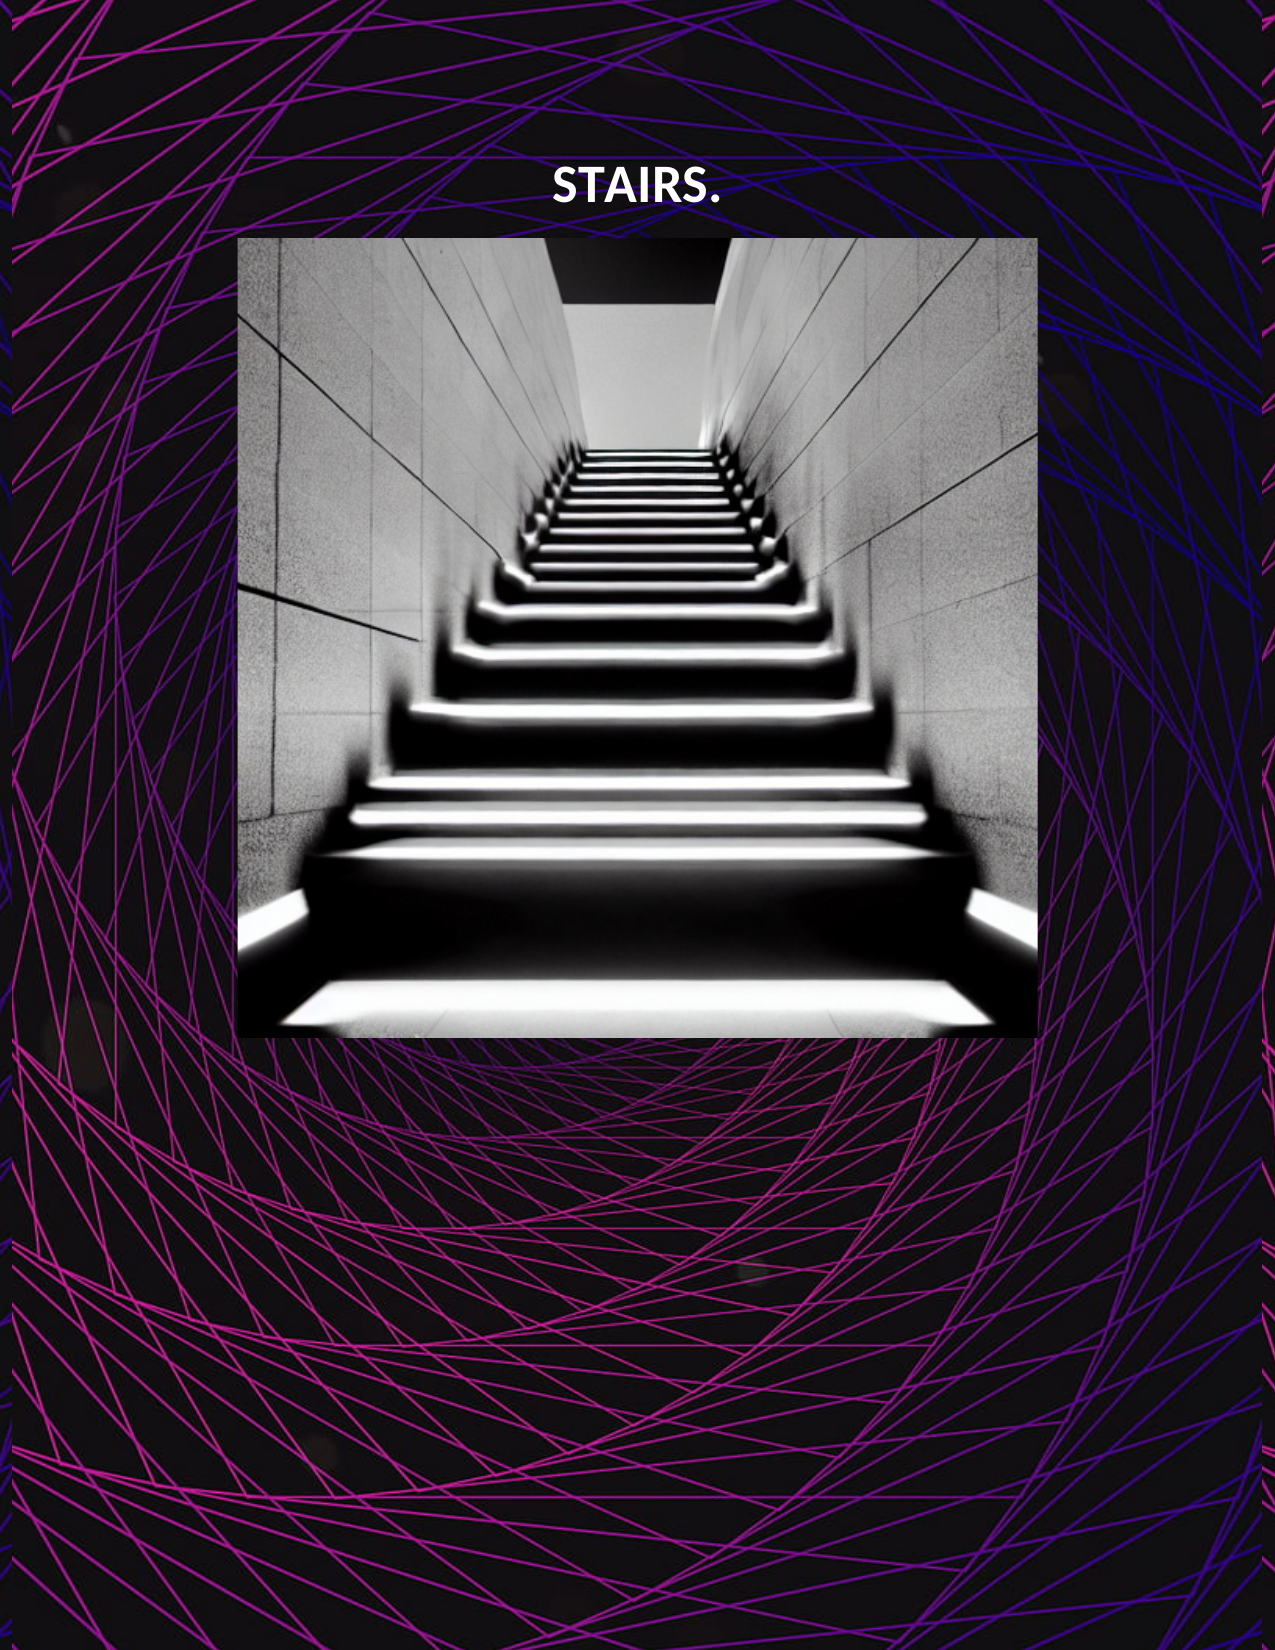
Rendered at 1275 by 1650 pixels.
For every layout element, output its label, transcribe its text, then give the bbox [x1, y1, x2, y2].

picture [0, 0, 1275, 1650]
text STAIRS. [150, 150, 1125, 216]
